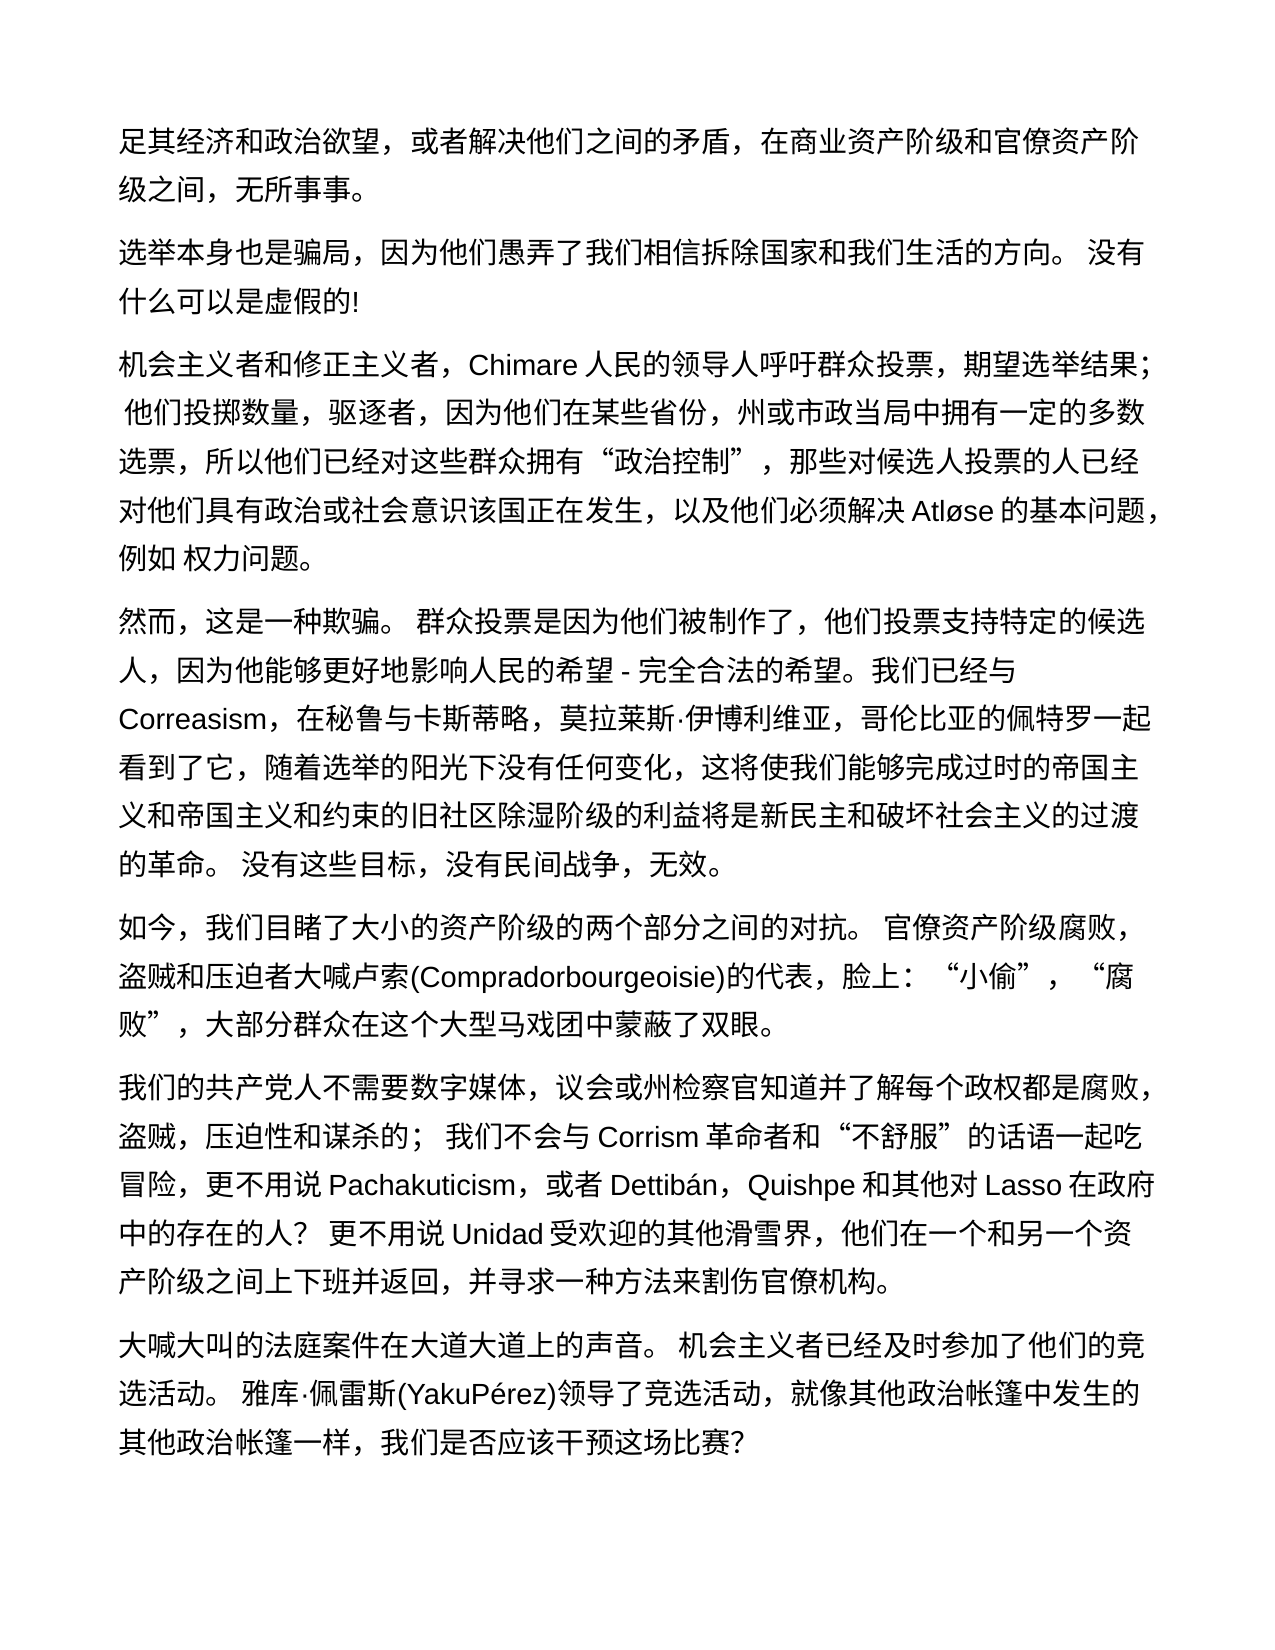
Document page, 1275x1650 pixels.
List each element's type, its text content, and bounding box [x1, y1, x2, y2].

text 足其经济和政治欲望，或者解决他们之间的矛盾，在商业资产阶级和官僚资产阶级之间，无所事事。 [118, 118, 1157, 209]
text 如今，我们目睹了大小的资产阶级的两个部分之间的对抗。 官僚资产阶级腐败，盗贼和压迫者大喊卢索(Compradorbourgeoisie)的代表，脸上：“小偷”，“腐败”，大部分群众在这个大型马戏团中蒙蔽了双眼。 [118, 904, 1157, 1044]
text 我们的共产党人不需要数字媒体，议会或州检察官知道并了解每个政权都是腐败，盗贼，压迫性和谋杀的； 我们不会与Corrism革命者和“不舒服”的话语一起吃冒险，更不用说Pachakuticism，或者Dettibán，Quishpe和其他对Lasso在政府中的存在的人？ 更不用说Unidad受欢迎的其他滑雪界，他们在一个和另一个资产阶级之间上下班并返回，并寻求一种方法来割伤官僚机构。 [118, 1065, 1157, 1301]
text 然而，这是一种欺骗。 群众投票是因为他们被制作了，他们投票支持特定的候选人，因为他能够更好地影响人民的希望 - 完全合法的希望。我们已经与Correasism，在秘鲁与卡斯蒂略，莫拉莱斯·伊博利维亚，哥伦比亚的佩特罗一起看到了它，随着选举的阳光下没有任何变化，这将使我们能够完成过时的帝国主义和帝国主义和约束的旧社区除湿阶级的利益将是新民主和破坏社会主义的过渡的革命。 没有这些目标，没有民间战争，无效。 [118, 599, 1157, 884]
text 大喊大叫的法庭案件在大道大道上的声音。 机会主义者已经及时参加了他们的竞选活动。 雅库·佩雷斯(YakuPérez)领导了竞选活动，就像其他政治帐篷中发生的其他政治帐篷一样，我们是否应该干预这场比赛？ [118, 1322, 1157, 1461]
text 机会主义者和修正主义者，Chimare人民的领导人呼吁群众投票，期望选举结果； 他们投掷数量，驱逐者，因为他们在某些省份，州或市政当局中拥有一定的多数选票，所以他们已经对这些群众拥有“政治控制”，那些对候选人投票的人已经对他们具有政治或社会意识该国正在发生，以及他们必须解决Atløse的基本问题，例如 权力问题。 [118, 341, 1157, 578]
text 选举本身也是骗局，因为他们愚弄了我们相信拆除国家和我们生活的方向。 没有什么可以是虚假的! [118, 230, 1157, 321]
